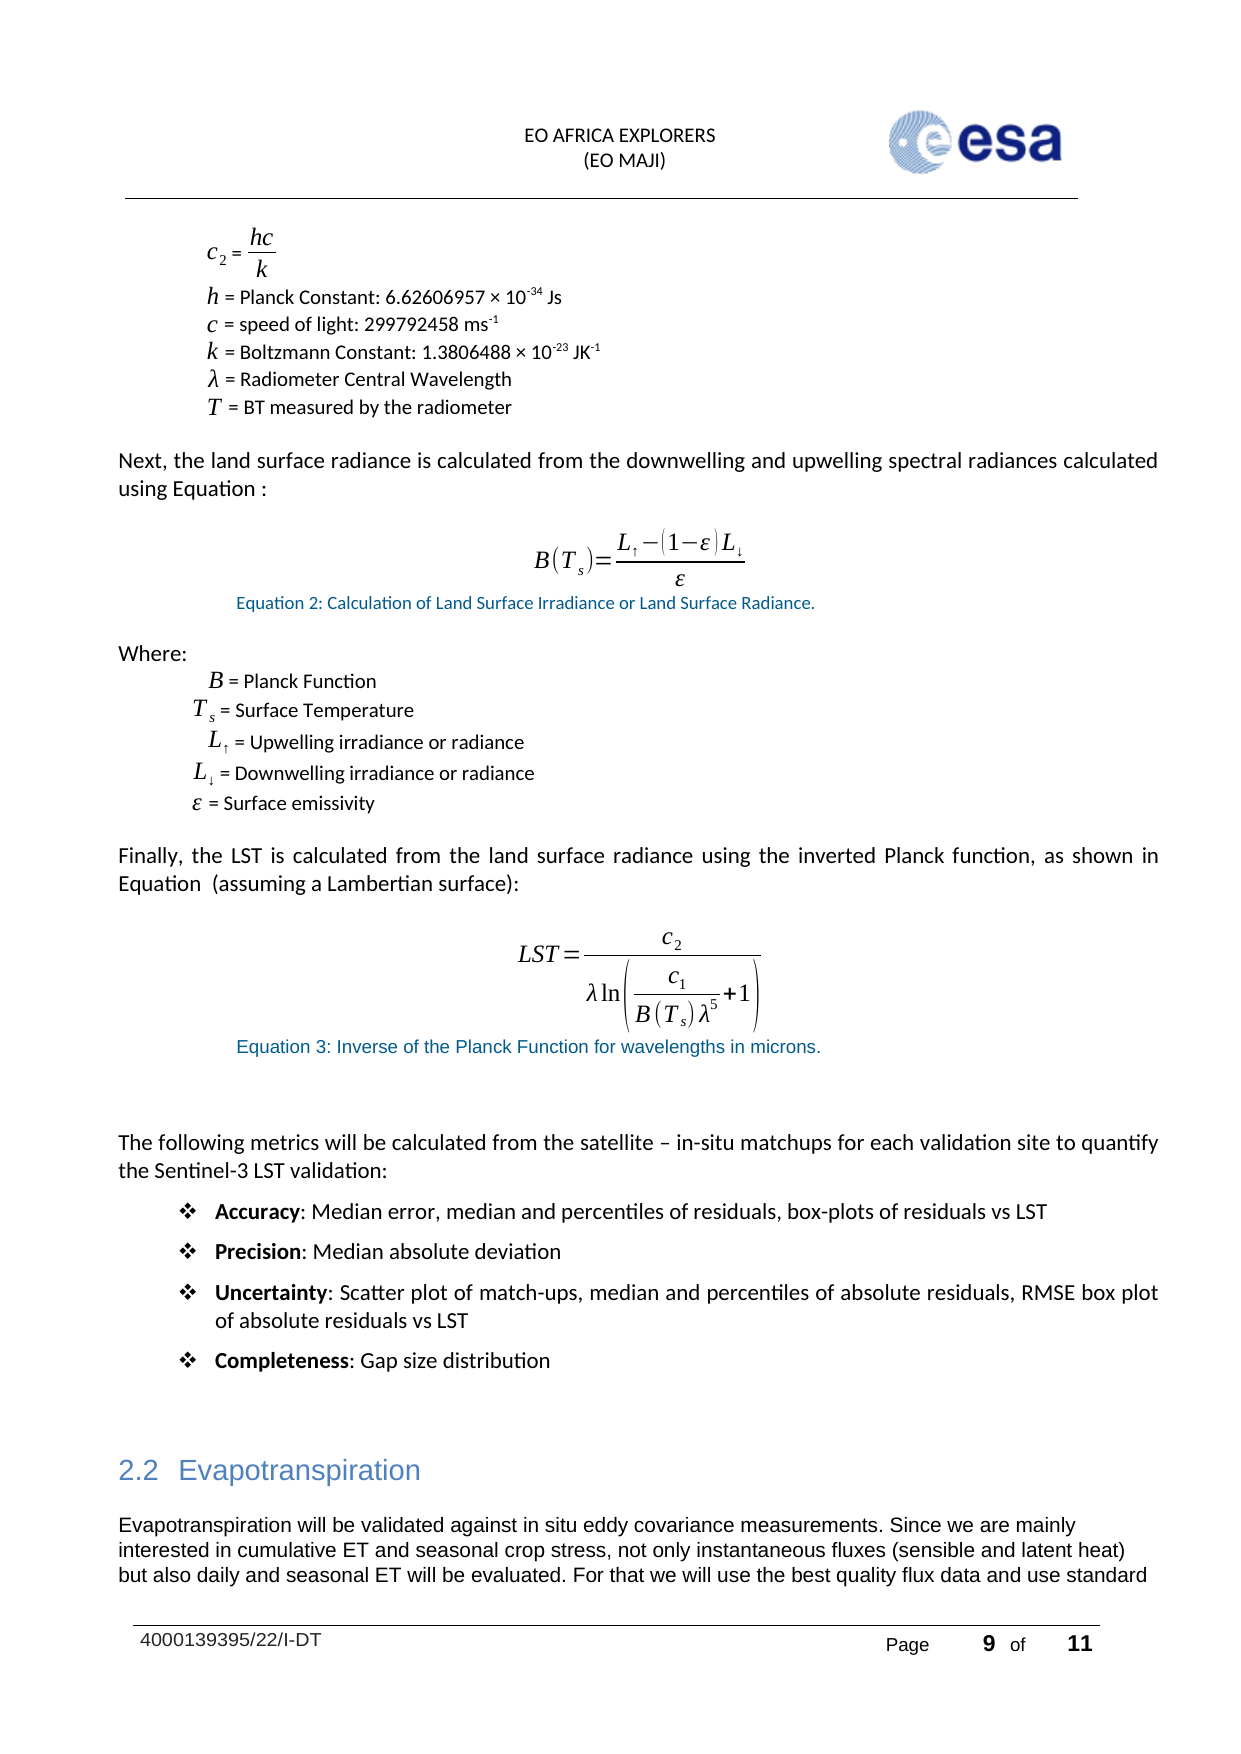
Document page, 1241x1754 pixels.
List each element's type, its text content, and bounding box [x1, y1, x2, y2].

text = Downwelling irradiance or radiance [118, 757, 1161, 789]
text Evapotranspiration will be validated against in situ eddy covariance measurements. Since we are mainly interested in cumulative ET and seasonal crop stress, not only instantaneous fluxes (sensible and latent heat) but also daily and seasonal ET will be evaluated. For that we will use the best quality flux data and use standard [118, 1512, 1161, 1587]
text = Radiometer Central Wavelength [118, 366, 1161, 393]
subtitle Evapotranspiration [118, 1449, 1161, 1487]
text Where: [118, 639, 1161, 667]
text = Planck Function [118, 667, 1161, 694]
text = Surface emissivity [118, 789, 1161, 816]
list Completeness: Gap size distribution [177, 1346, 1161, 1374]
text = Planck Constant: 6.62606957 × 10-34 Js [118, 283, 1161, 310]
text = speed of light: 299792458 ms-1 [118, 310, 1161, 338]
text Finally, the LST is calculated from the land surface radiance using the inverted Planck function, as shown in Equation (assuming a Lambertian surface): [118, 841, 1161, 897]
text Equation 3: Inverse of the Planck Function for wavelengths in microns. [236, 1034, 1161, 1057]
list Accuracy: Median error, median and percentiles of residuals, box-plots of residuals vs LST [177, 1197, 1161, 1225]
text Next, the land surface radiance is calculated from the downwelling and upwelling spectral radiances calculated using Equation : [118, 446, 1161, 502]
text Equation 2: Calculation of Land Surface Irradiance or Land Surface Radiance. [236, 591, 1161, 614]
list Uncertainty: Scatter plot of match-ups, median and percentiles of absolute residuals, RMSE box plot of absolute residuals vs LST [177, 1278, 1161, 1334]
text = Boltzmann Constant: 1.3806488 × 10-23 JK-1 [118, 338, 1161, 366]
text = Upwelling irradiance or radiance [118, 726, 1161, 757]
text The following metrics will be calculated from the satellite – in-situ matchups for each validation site to quantify the Sentinel-3 LST validation: [118, 1128, 1161, 1184]
list Precision: Median absolute deviation [177, 1237, 1161, 1265]
text = BT measured by the radiometer [118, 393, 1161, 421]
text = [118, 224, 1161, 283]
picture [889, 106, 1062, 180]
text = Surface Temperature [118, 694, 1161, 726]
